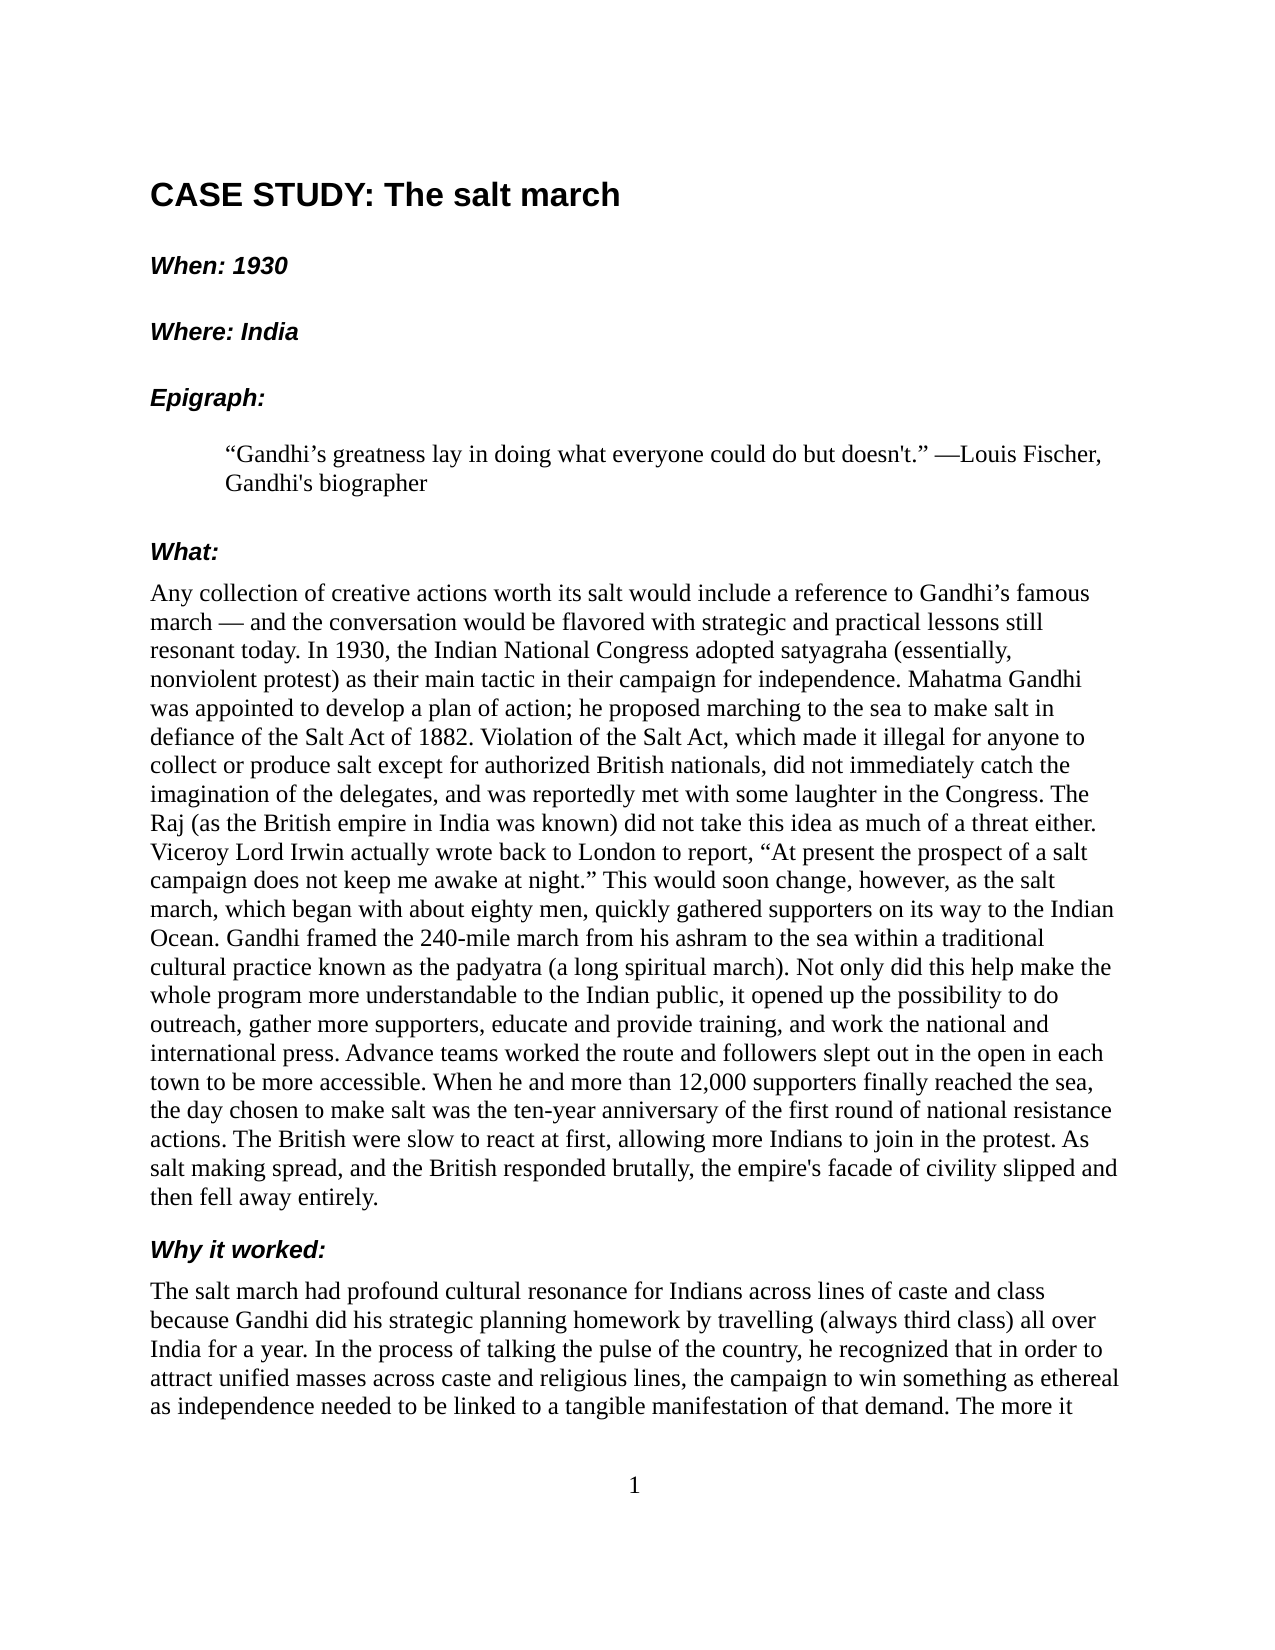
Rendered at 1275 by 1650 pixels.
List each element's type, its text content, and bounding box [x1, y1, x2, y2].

subtitle CASE STUDY: The salt march [150, 175, 1125, 214]
subtitle When: 1930 [150, 251, 1125, 280]
subtitle What: [150, 537, 1125, 565]
subtitle Why it worked: [150, 1235, 1125, 1264]
text Any collection of creative actions worth its salt would include a reference to Gandhi’s famous march — and the conversation would be flavored with strategic and practical lessons still resonant today. In 1930, the Indian National Congress adopted satyagraha (essentially, nonviolent protest) as their main tactic in their campaign for independence. Mahatma Gandhi was appointed to develop a plan of action; he proposed marching to the sea to make salt in defiance of the Salt Act of 1882. Violation of the Salt Act, which made it illegal for anyone to collect or produce salt except for authorized British nationals, did not immediately catch the imagination of the delegates, and was reportedly met with some laughter in the Congress. The Raj (as the British empire in India was known) did not take this idea as much of a threat either. Viceroy Lord Irwin actually wrote back to London to report, “At present the prospect of a salt campaign does not keep me awake at night.” This would soon change, however, as the salt march, which began with about eighty men, quickly gathered supporters on its way to the Indian Ocean. Gandhi framed the 240-mile march from his ashram to the sea within a traditional cultural practice known as the padyatra (a long spiritual march). Not only did this help make the whole program more understandable to the Indian public, it opened up the possibility to do outreach, gather more supporters, educate and provide training, and work the national and international press. Advance teams worked the route and followers slept out in the open in each town to be more accessible. When he and more than 12,000 supporters finally reached the sea, the day chosen to make salt was the ten-year anniversary of the first round of national resistance actions. The British were slow to react at first, allowing more Indians to join in the protest. As salt making spread, and the British responded brutally, the empire's facade of civility slipped and then fell away entirely. [150, 578, 1125, 1210]
text “Gandhi’s greatness lay in doing what everyone could do but doesn't.” —Louis Fischer, Gandhi's biographer [225, 439, 1125, 497]
subtitle Where: India [150, 317, 1125, 346]
text The salt march had profound cultural resonance for Indians across lines of caste and class because Gandhi did his strategic planning homework by travelling (always third class) all over India for a year. In the process of talking the pulse of the country, he recognized that in order to attract unified masses across caste and religious lines, the campaign to win something as ethereal as independence needed to be linked to a tangible manifestation of that demand. The more it [150, 1276, 1125, 1420]
subtitle Epigraph: [150, 383, 1125, 412]
